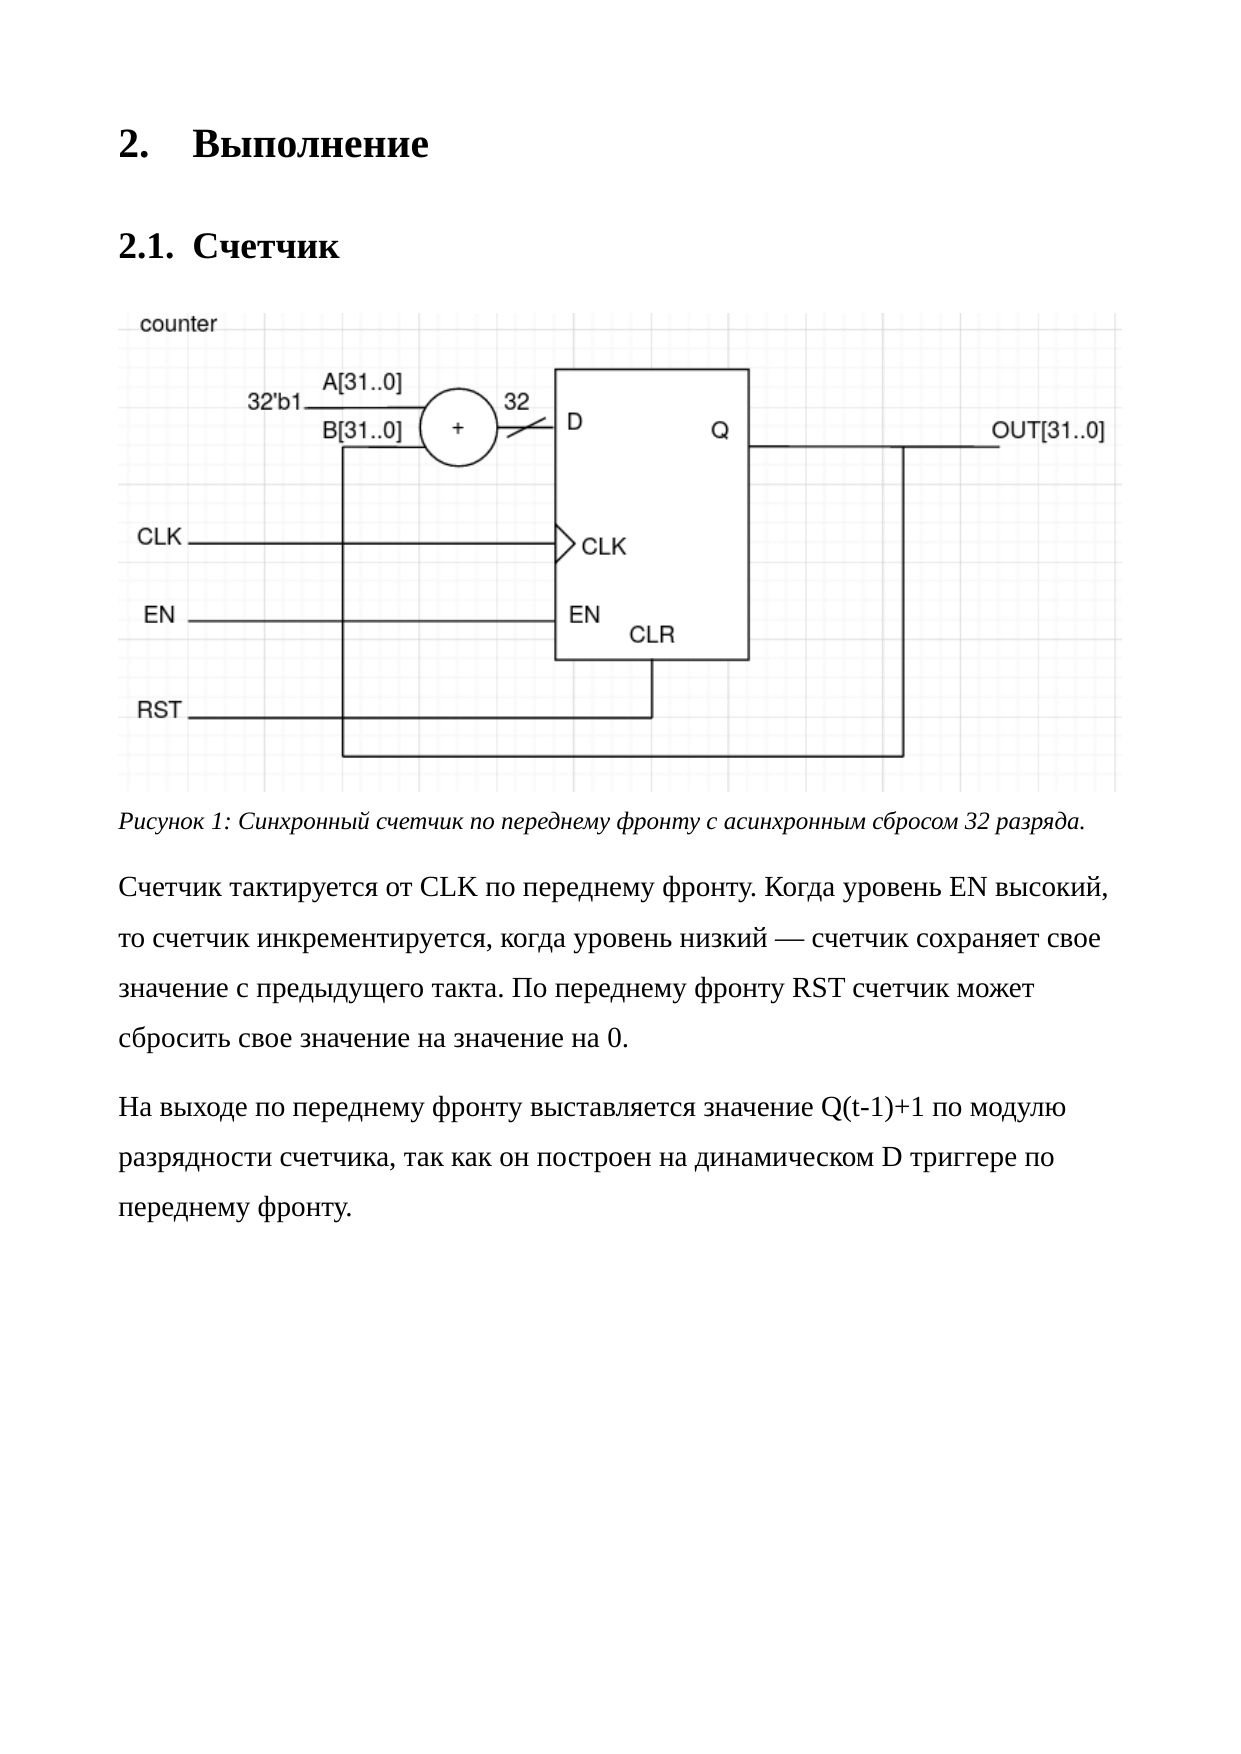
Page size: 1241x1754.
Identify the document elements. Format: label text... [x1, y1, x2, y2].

text Рисунок 1: Синхронный счетчик по переднему фронту с асинхронным сбросом 32 разряда. [118, 792, 1122, 835]
text На выходе по переднему фронту выставляется значение Q(t-1)+1 по модулю разрядности счетчика, так как он построен на динамическом D триггере по переднему фронту. [118, 1089, 1122, 1223]
subtitle Cчетчик [118, 223, 1122, 266]
text Счетчик тактируется от CLK по переднему фронту. Когда уровень EN высокий, то счетчик инкрементируется, когда уровень низкий — счетчик сохраняет свое значение с предыдущего такта. По переднему фронту RST счетчик может сбросить свое значение на значение на 0. [118, 869, 1122, 1054]
picture [118, 313, 1123, 792]
subtitle Выполнение [118, 118, 1122, 166]
